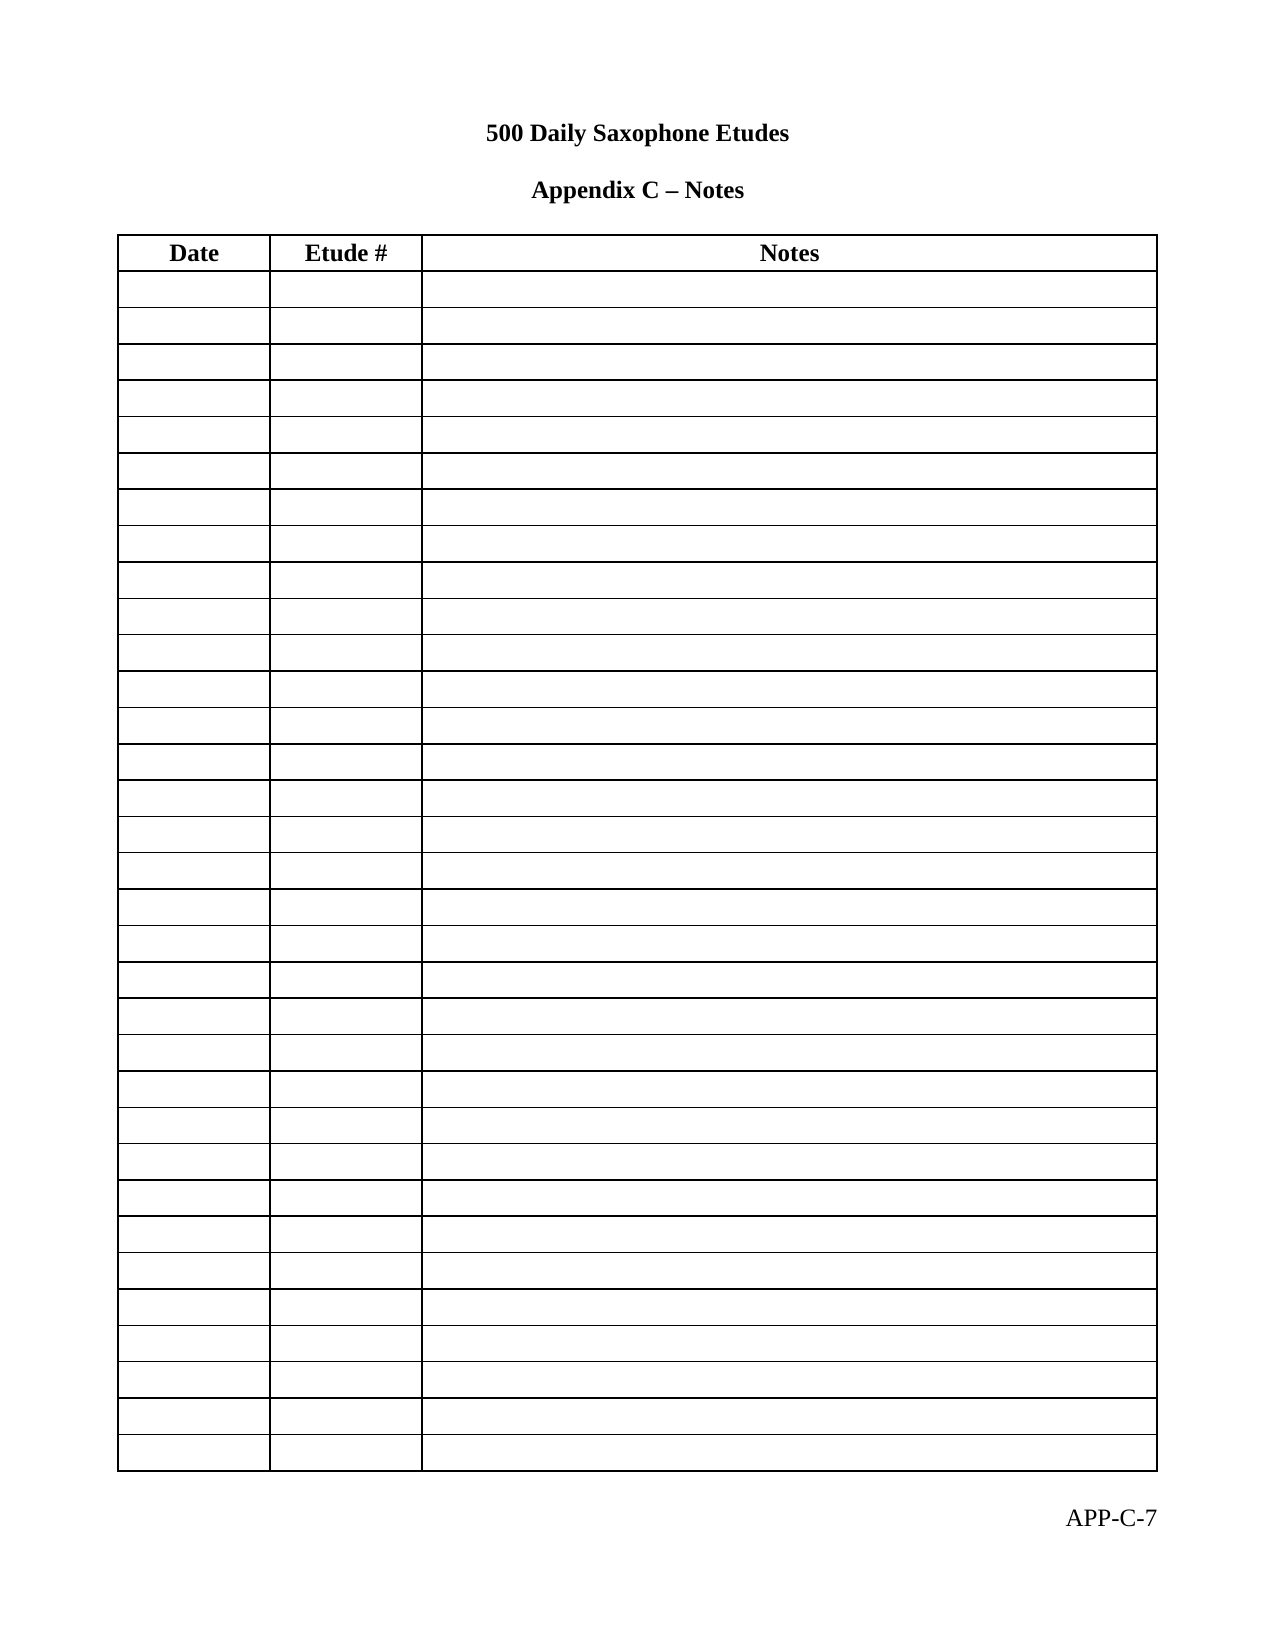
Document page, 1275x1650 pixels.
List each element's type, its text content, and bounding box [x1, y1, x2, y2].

table_cell [119, 563, 269, 597]
table_cell [119, 999, 269, 1034]
table_cell [423, 635, 1156, 670]
table_cell [119, 817, 269, 852]
table_cell [423, 1362, 1156, 1397]
table_cell [119, 853, 269, 888]
table_cell [119, 1108, 269, 1143]
table_cell [119, 1362, 269, 1397]
table_cell [423, 708, 1156, 743]
table_cell [119, 708, 269, 743]
table_cell [423, 563, 1156, 597]
table_cell [271, 1217, 421, 1252]
table_cell [271, 454, 421, 488]
table_cell [271, 817, 421, 852]
table_header Etude # [271, 236, 421, 270]
table_cell [423, 490, 1156, 525]
table_cell [119, 308, 269, 343]
table_cell [119, 781, 269, 816]
table_cell [119, 1435, 269, 1470]
table_header Notes [423, 236, 1156, 270]
table_cell [423, 454, 1156, 488]
table_cell [119, 417, 269, 452]
table_cell [423, 1035, 1156, 1070]
table_cell [271, 417, 421, 452]
table_cell [271, 1290, 421, 1324]
table_cell [271, 708, 421, 743]
table_cell [119, 890, 269, 924]
table_cell [271, 890, 421, 924]
table_cell [423, 599, 1156, 634]
table_cell [119, 381, 269, 416]
table_cell [271, 672, 421, 706]
table_cell [423, 853, 1156, 888]
table_cell [423, 417, 1156, 452]
table_cell [423, 345, 1156, 379]
table_cell [423, 272, 1156, 307]
table_cell [271, 599, 421, 634]
table_cell [423, 926, 1156, 961]
table_cell [119, 1399, 269, 1433]
table_cell [423, 1253, 1156, 1288]
table_cell [119, 272, 269, 307]
table_cell [423, 1144, 1156, 1179]
table_cell [119, 1326, 269, 1361]
table_cell [119, 635, 269, 670]
table_cell [423, 745, 1156, 779]
table_cell [119, 926, 269, 961]
table_cell [271, 563, 421, 597]
table_cell [271, 1181, 421, 1215]
table_cell [271, 1035, 421, 1070]
table_cell [119, 1253, 269, 1288]
table_cell [119, 599, 269, 634]
table_cell [271, 526, 421, 561]
table_cell [423, 1435, 1156, 1470]
table_cell [119, 1144, 269, 1179]
table_cell [271, 1326, 421, 1361]
table_cell [271, 745, 421, 779]
table_cell [423, 308, 1156, 343]
table_cell [119, 672, 269, 706]
table_cell [119, 526, 269, 561]
table_cell [271, 926, 421, 961]
table_cell [119, 745, 269, 779]
table_cell [423, 672, 1156, 706]
table_cell [119, 490, 269, 525]
table_cell [423, 1326, 1156, 1361]
table_cell [271, 272, 421, 307]
table_cell [423, 963, 1156, 997]
table_cell [423, 526, 1156, 561]
table_cell [271, 963, 421, 997]
table_cell [271, 345, 421, 379]
table_cell [271, 635, 421, 670]
table_cell [271, 1144, 421, 1179]
table_cell [271, 381, 421, 416]
table_cell [271, 1362, 421, 1397]
table_cell [271, 781, 421, 816]
table_cell [119, 1035, 269, 1070]
table_cell [119, 345, 269, 379]
table_cell [423, 781, 1156, 816]
table_cell [119, 1072, 269, 1106]
table_cell [423, 817, 1156, 852]
table_cell [271, 1399, 421, 1433]
table_cell [271, 308, 421, 343]
table_cell [271, 853, 421, 888]
table_cell [271, 490, 421, 525]
table_header Date [119, 236, 269, 270]
table_cell [119, 1181, 269, 1215]
table_cell [423, 1108, 1156, 1143]
table_cell [423, 1399, 1156, 1433]
table_cell [119, 963, 269, 997]
table_cell [271, 1435, 421, 1470]
table_cell [271, 1108, 421, 1143]
table_cell [271, 1253, 421, 1288]
table_cell [119, 1217, 269, 1252]
table_cell [423, 381, 1156, 416]
table_cell [423, 1217, 1156, 1252]
table_cell [423, 999, 1156, 1034]
table_cell [271, 999, 421, 1034]
table_cell [119, 1290, 269, 1324]
table_cell [119, 454, 269, 488]
table_cell [423, 1181, 1156, 1215]
table_cell [423, 1072, 1156, 1106]
table_cell [423, 890, 1156, 924]
table_cell [423, 1290, 1156, 1324]
table_cell [271, 1072, 421, 1106]
